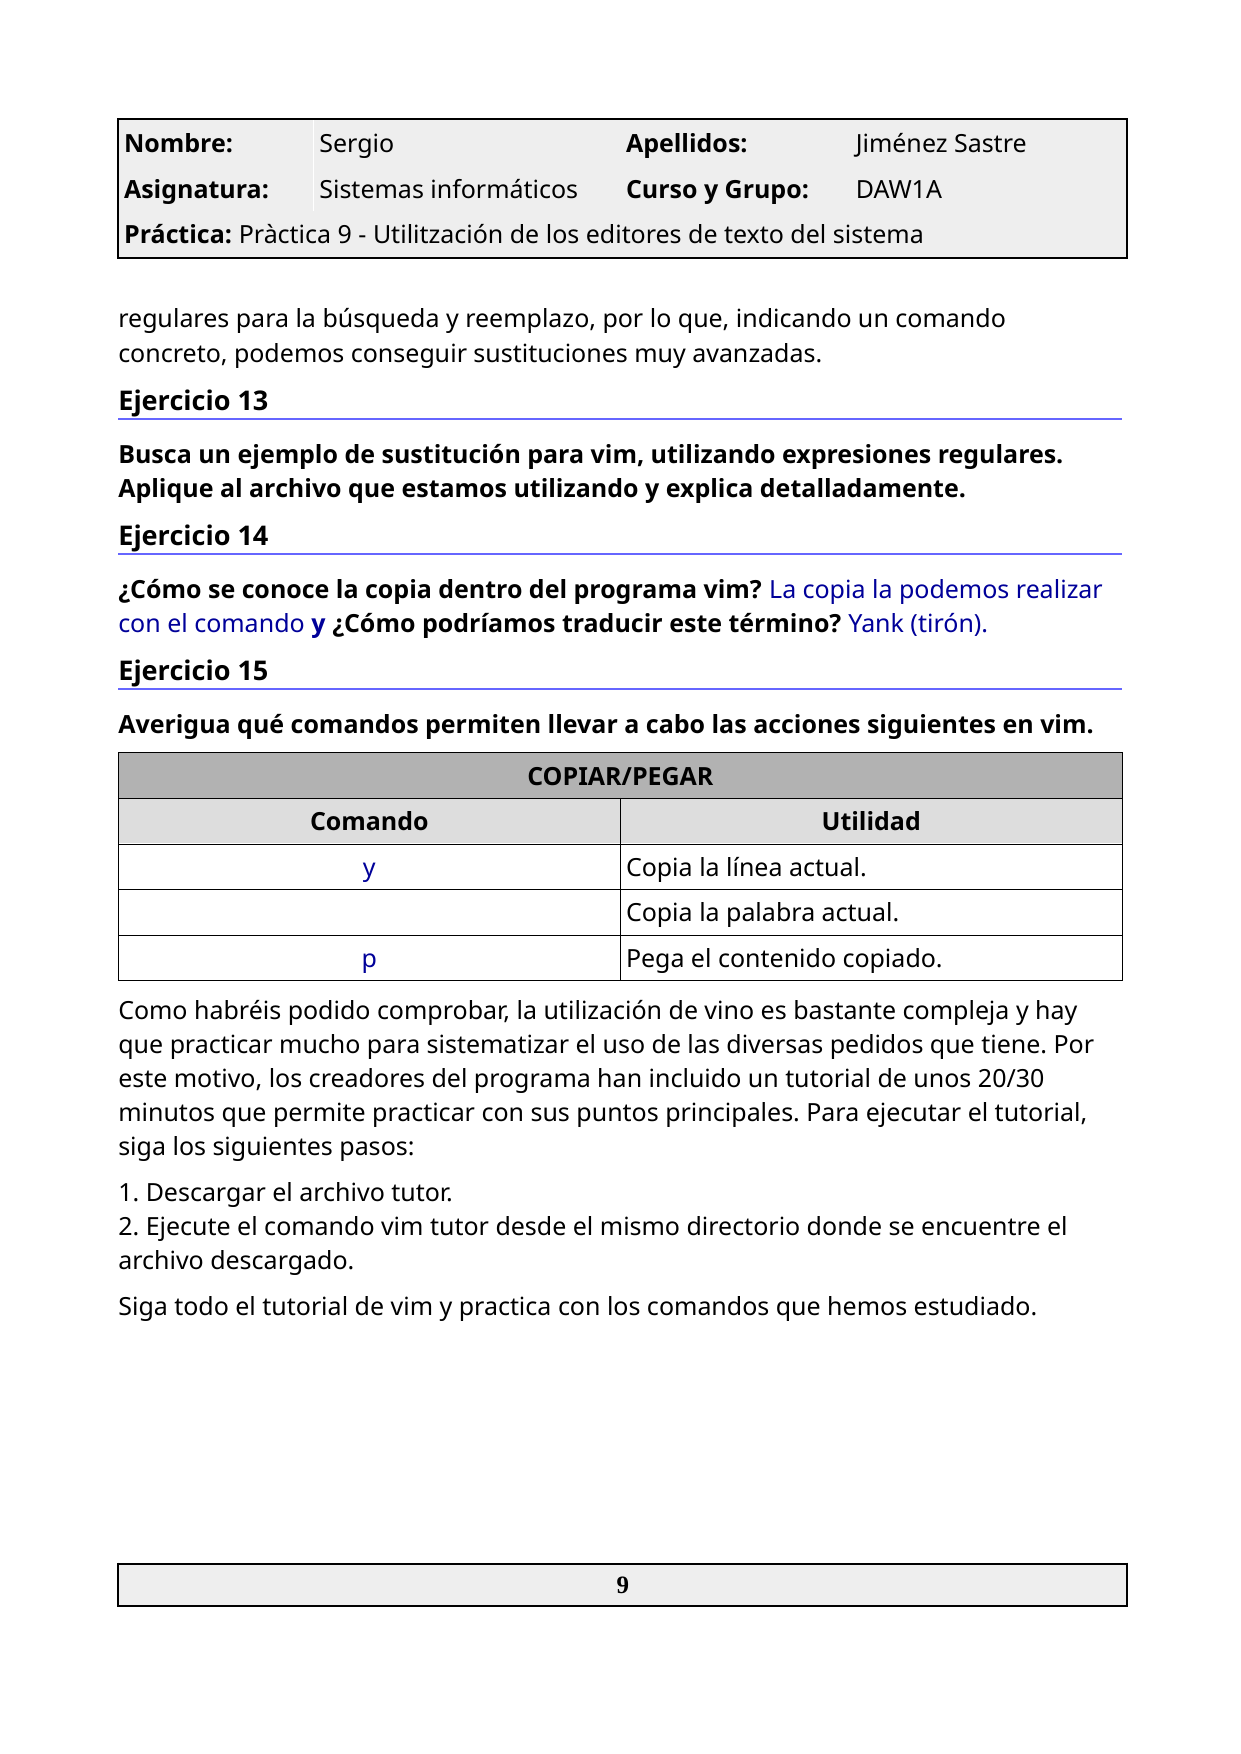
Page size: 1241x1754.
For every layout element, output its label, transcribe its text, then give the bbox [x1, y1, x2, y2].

table_header COPIAR/PEGAR [119, 753, 1122, 798]
text Ejercicio 15 [118, 651, 1122, 688]
table_cell [119, 890, 620, 935]
table_header [118, 690, 1122, 706]
text 1. Descargar el archivo tutor. [118, 1174, 1122, 1208]
table_cell Pega el contenido copiado. [621, 936, 1122, 980]
text Ejercicio 14 [118, 516, 1122, 553]
table_cell Copia la línea actual. [621, 845, 1122, 889]
text Ejercicio 13 [118, 381, 1122, 418]
text Averigua qué comandos permiten llevar a cabo las acciones siguientes en vim. [118, 706, 1122, 741]
table_header [118, 555, 1122, 571]
text Como habréis podido comprobar, la utilización de vino es bastante compleja y hay que practicar mucho para sistematizar el uso de las diversas pedidos que tiene. Por este motivo, los creadores del programa han incluido un tutorial de unos 20/30 minutos que permite practicar con sus puntos principales. Para ejecutar el tutorial, siga los siguientes pasos: [118, 992, 1122, 1163]
table_header [118, 420, 1122, 436]
table_cell Utilidad [621, 799, 1122, 843]
text Siga todo el tutorial de vim y practica con los comandos que hemos estudiado. [118, 1288, 1122, 1322]
table_cell y [119, 845, 620, 889]
text regulares para la búsqueda y reemplazo, por lo que, indicando un comando concreto, podemos conseguir sustituciones muy avanzadas. [118, 301, 1122, 369]
text 2. Ejecute el comando vim tutor desde el mismo directorio donde se encuentre el archivo descargado. [118, 1208, 1122, 1277]
text Busca un ejemplo de sustitución para vim, utilizando expresiones regulares. Aplique al archivo que estamos utilizando y explica detalladamente. [118, 436, 1122, 504]
table_cell Copia la palabra actual. [621, 890, 1122, 935]
text ¿Cómo se conoce la copia dentro del programa vim? La copia la podemos realizar con el comando y ¿Cómo podríamos traducir este término? Yank (tirón). [118, 571, 1122, 639]
table_cell Comando [119, 799, 620, 843]
table_cell p [119, 936, 620, 980]
